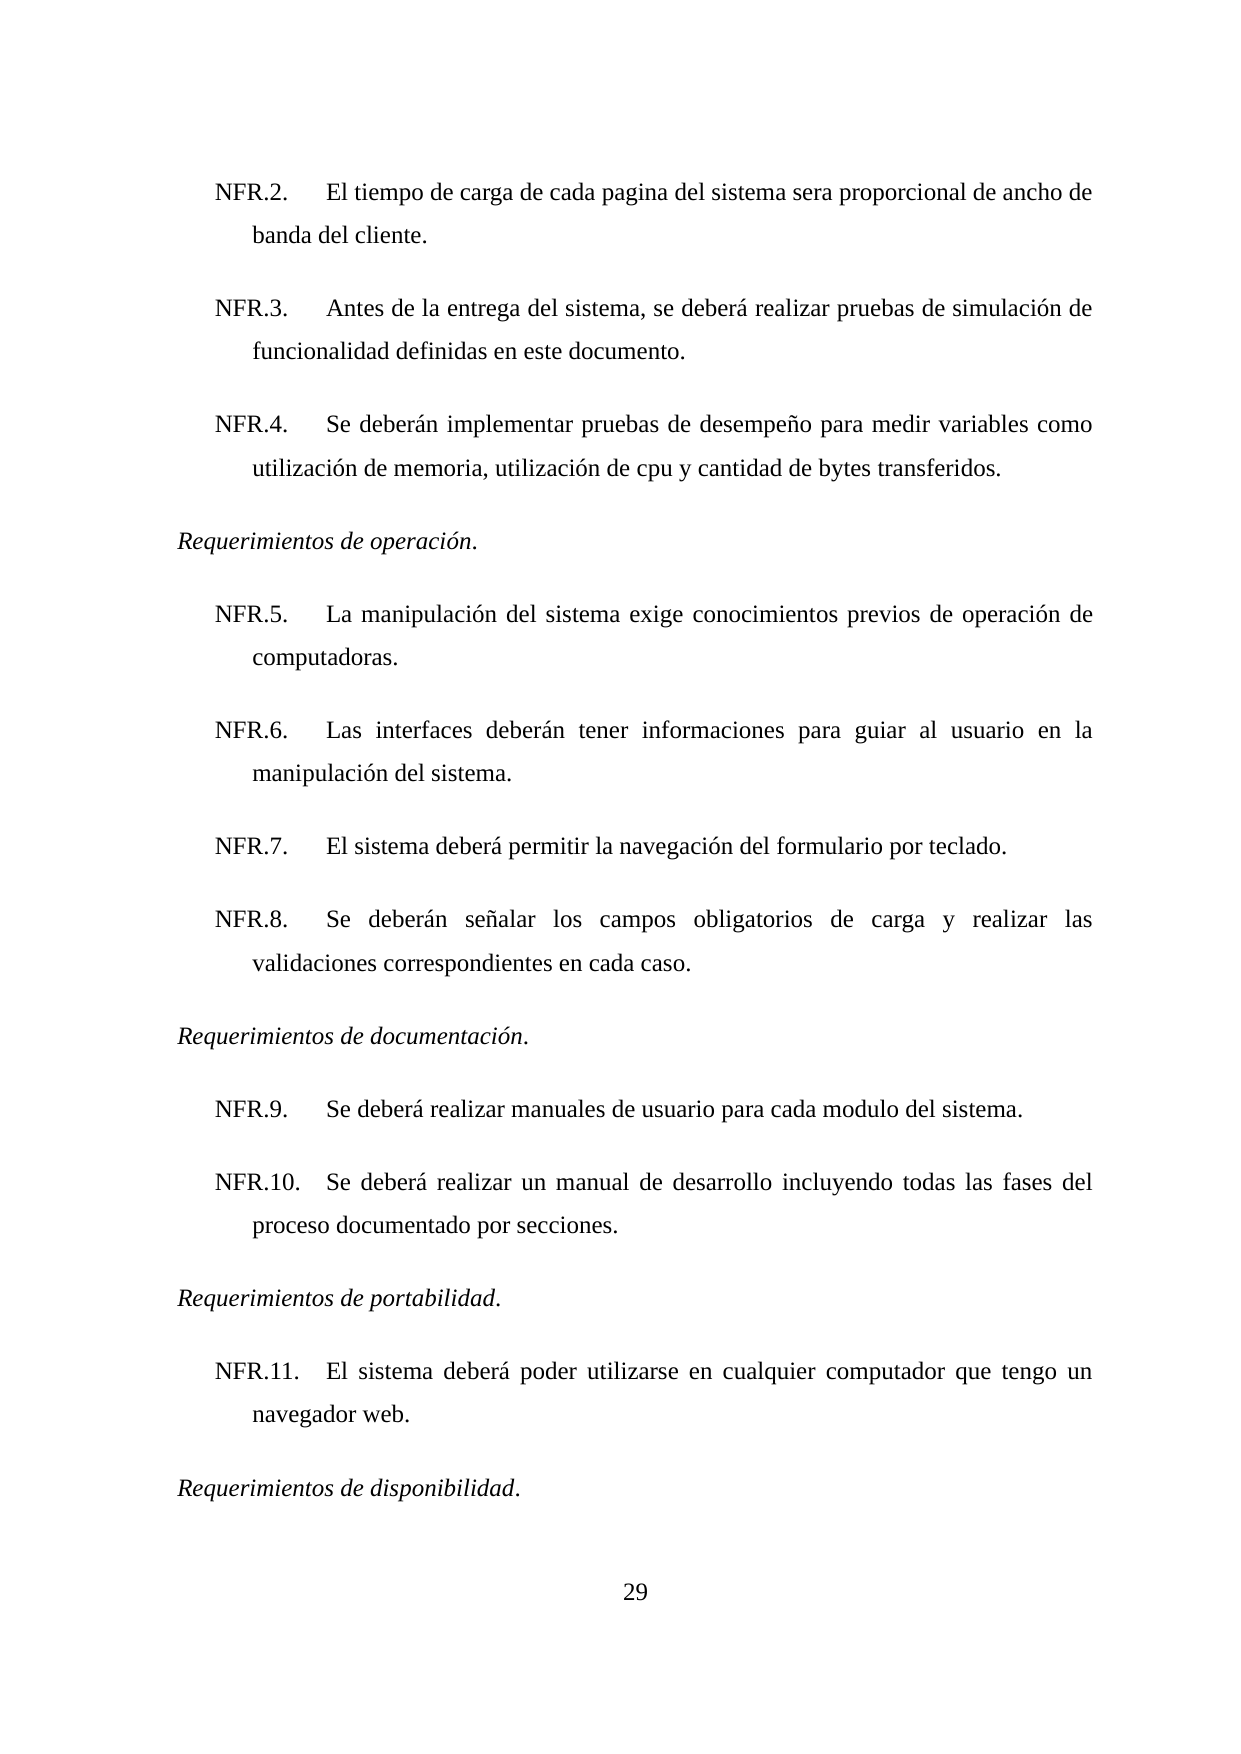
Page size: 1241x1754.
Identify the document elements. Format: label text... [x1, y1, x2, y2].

text Requerimientos de documentación. [175, 1021, 1093, 1049]
text Requerimientos de disponibilidad. [175, 1473, 1093, 1501]
list Se deberán implementar pruebas de desempeño para medir variables como utilización de memoria, utilización de cpu y cantidad de bytes transferidos. [214, 409, 1093, 481]
list Se deberán señalar los campos obligatorios de carga y realizar las validaciones correspondientes en cada caso. [214, 904, 1093, 976]
list El tiempo de carga de cada pagina del sistema sera proporcional de ancho de banda del cliente. [214, 177, 1093, 249]
list El sistema deberá permitir la navegación del formulario por teclado. [214, 831, 1093, 860]
list Antes de la entrega del sistema, se deberá realizar pruebas de simulación de funcionalidad definidas en este documento. [214, 293, 1093, 365]
list Las interfaces deberán tener informaciones para guiar al usuario en la manipulación del sistema. [214, 715, 1093, 787]
list Se deberá realizar un manual de desarrollo incluyendo todas las fases del proceso documentado por secciones. [214, 1167, 1093, 1239]
list Se deberá realizar manuales de usuario para cada modulo del sistema. [214, 1094, 1093, 1123]
text Requerimientos de portabilidad. [175, 1283, 1093, 1312]
text Requerimientos de operación. [175, 526, 1093, 554]
list El sistema deberá poder utilizarse en cualquier computador que tengo un navegador web. [214, 1356, 1093, 1428]
list La manipulación del sistema exige conocimientos previos de operación de computadoras. [214, 599, 1093, 671]
